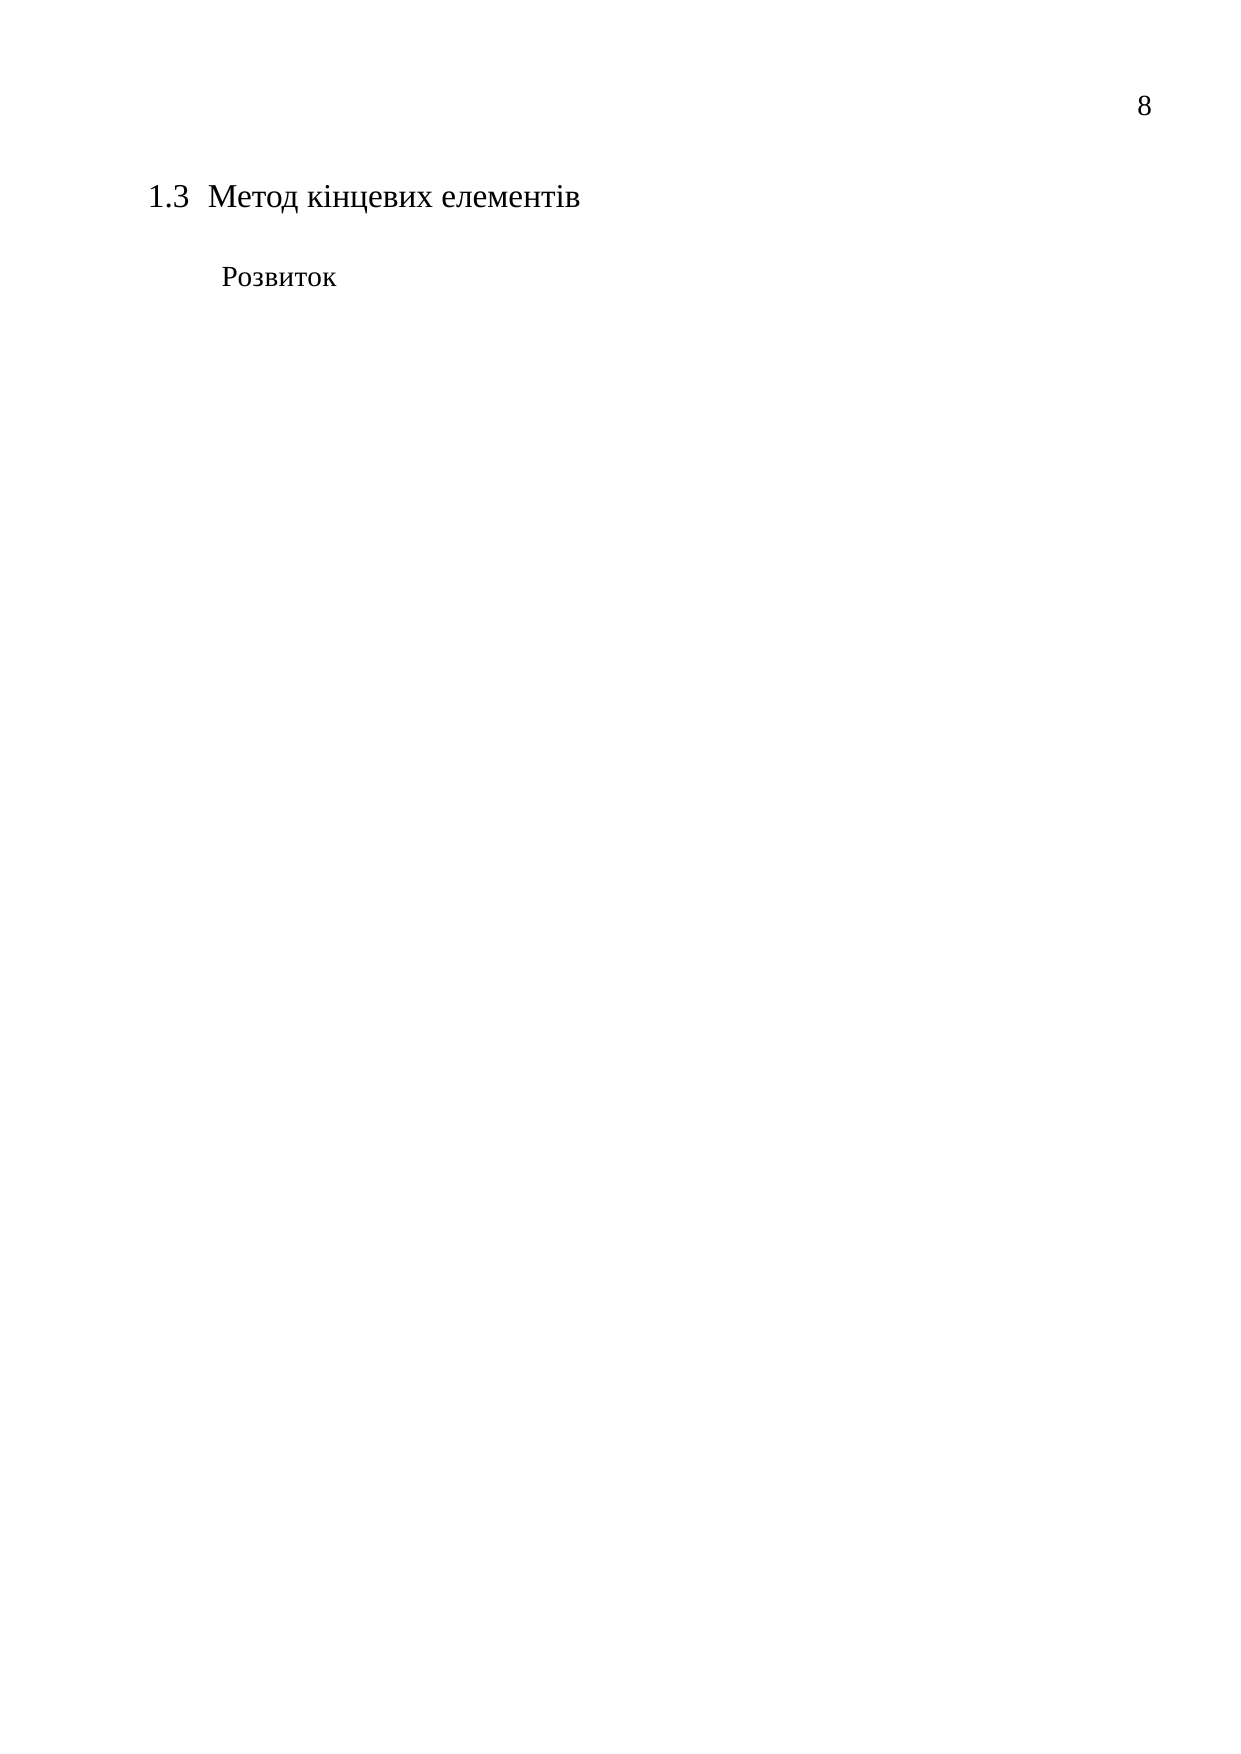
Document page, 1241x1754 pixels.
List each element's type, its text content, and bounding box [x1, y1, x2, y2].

subtitle Метод кінцевих елементів [148, 176, 1152, 215]
text Розвиток [148, 259, 1152, 292]
